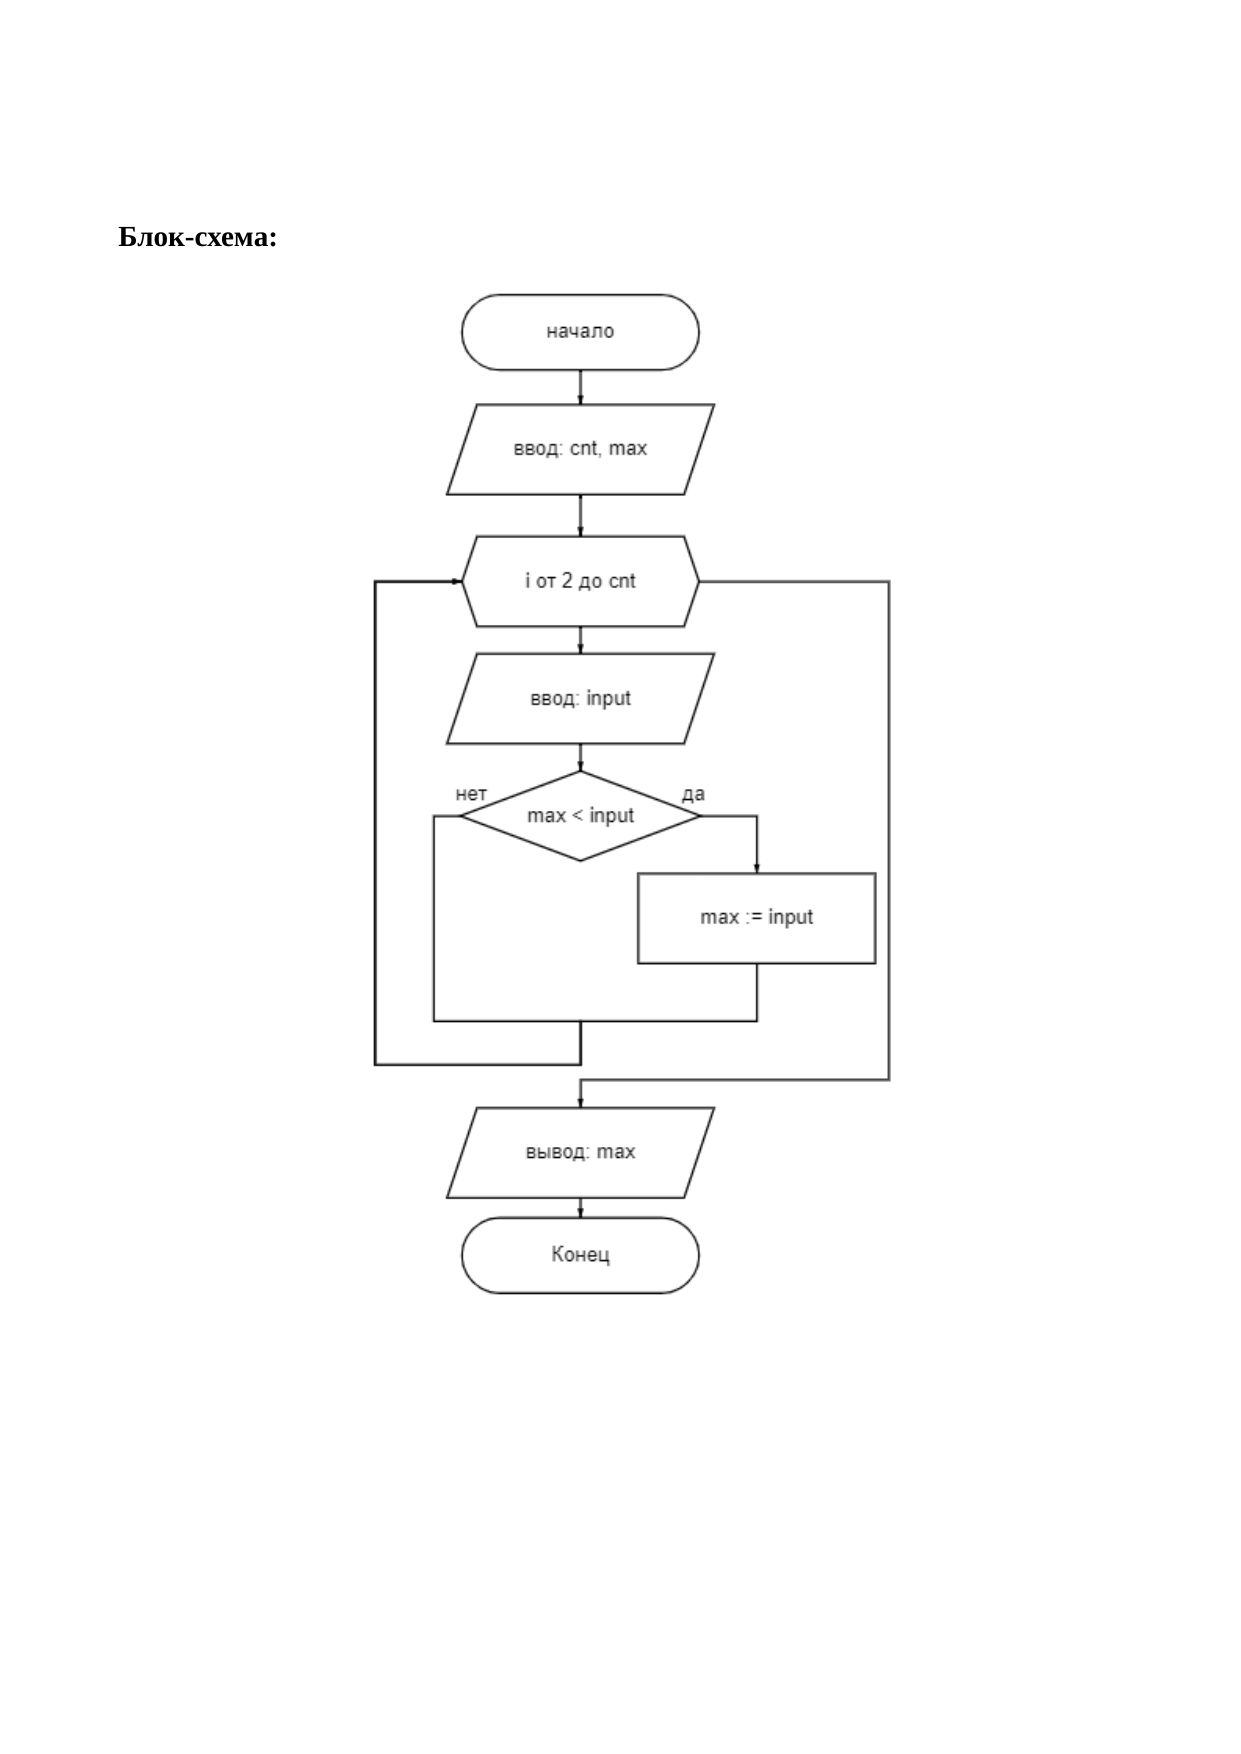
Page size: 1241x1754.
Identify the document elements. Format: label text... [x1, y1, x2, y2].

picture [292, 252, 949, 1332]
text Блок-схема: [118, 219, 1122, 252]
